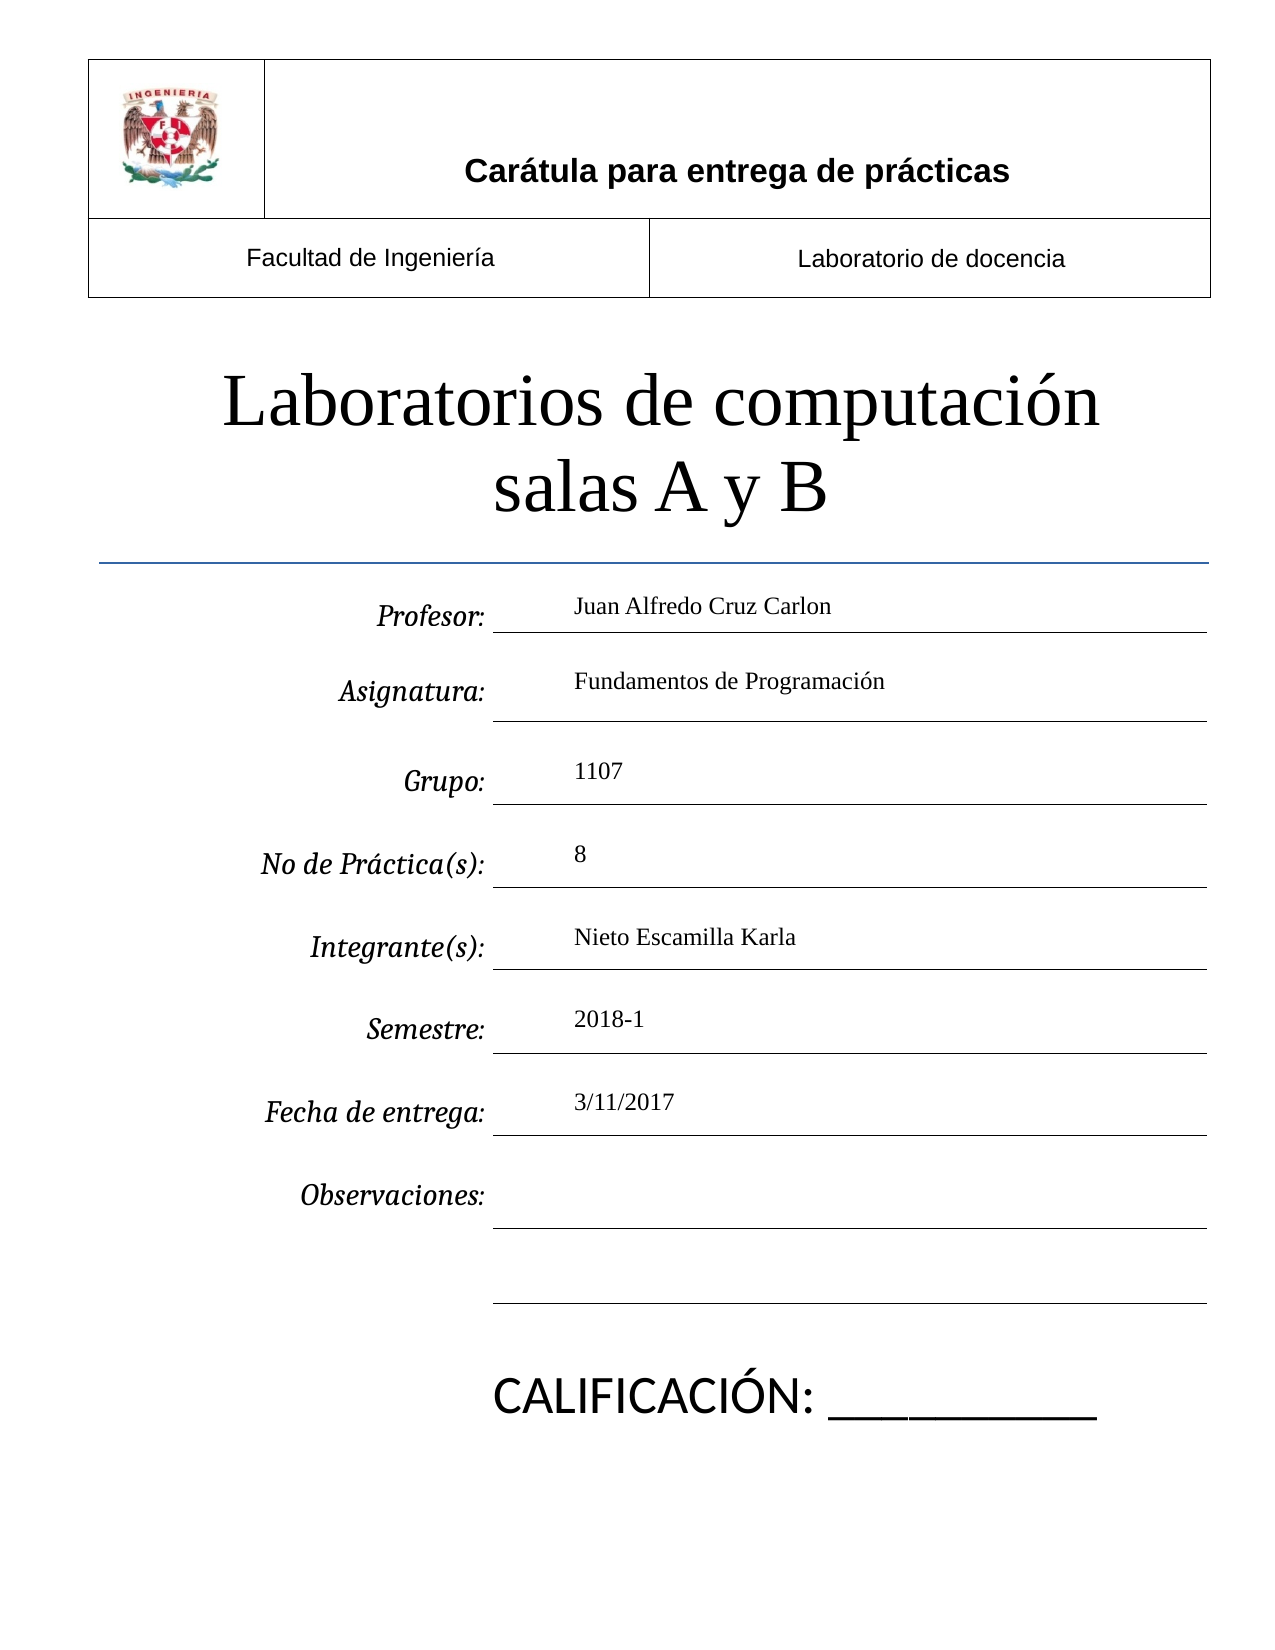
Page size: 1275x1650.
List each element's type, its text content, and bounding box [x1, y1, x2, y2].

table_cell Laboratorio de docencia [650, 219, 1210, 297]
table_header [89, 60, 264, 217]
table_cell Asignatura: [118, 631, 493, 721]
table_cell [493, 1229, 1207, 1303]
table_header Profesor: [118, 564, 493, 631]
table_cell [493, 1136, 1207, 1228]
text Laboratorios de computación [118, 355, 1205, 441]
table_cell 3/11/2017 [493, 1054, 1207, 1135]
table_header Juan Alfredo Cruz Carlon [493, 564, 1207, 631]
table_header [118, 556, 493, 562]
table_cell Nieto Escamilla Karla [493, 888, 1207, 969]
table_cell 1107 [493, 722, 1207, 804]
table_header [493, 556, 1207, 562]
text salas A y B [118, 441, 1205, 528]
table_cell [118, 1228, 493, 1303]
table_cell 8 [493, 805, 1207, 887]
table_cell Semestre: [118, 969, 493, 1052]
table_cell Facultad de Ingeniería [89, 219, 649, 297]
text CALIFICACIÓN: __________ [118, 1361, 1205, 1427]
table_cell No de Práctica(s): [118, 804, 493, 887]
table_cell Fecha de entrega: [118, 1053, 493, 1135]
table_cell Observaciones: [118, 1135, 493, 1228]
table_cell Integrante(s): [118, 887, 493, 969]
table_cell 2018-1 [493, 970, 1207, 1052]
table_header Carátula para entrega de prácticas [265, 60, 1210, 217]
table_cell Grupo: [118, 721, 493, 804]
table_cell Fundamentos de Programación [493, 633, 1207, 721]
